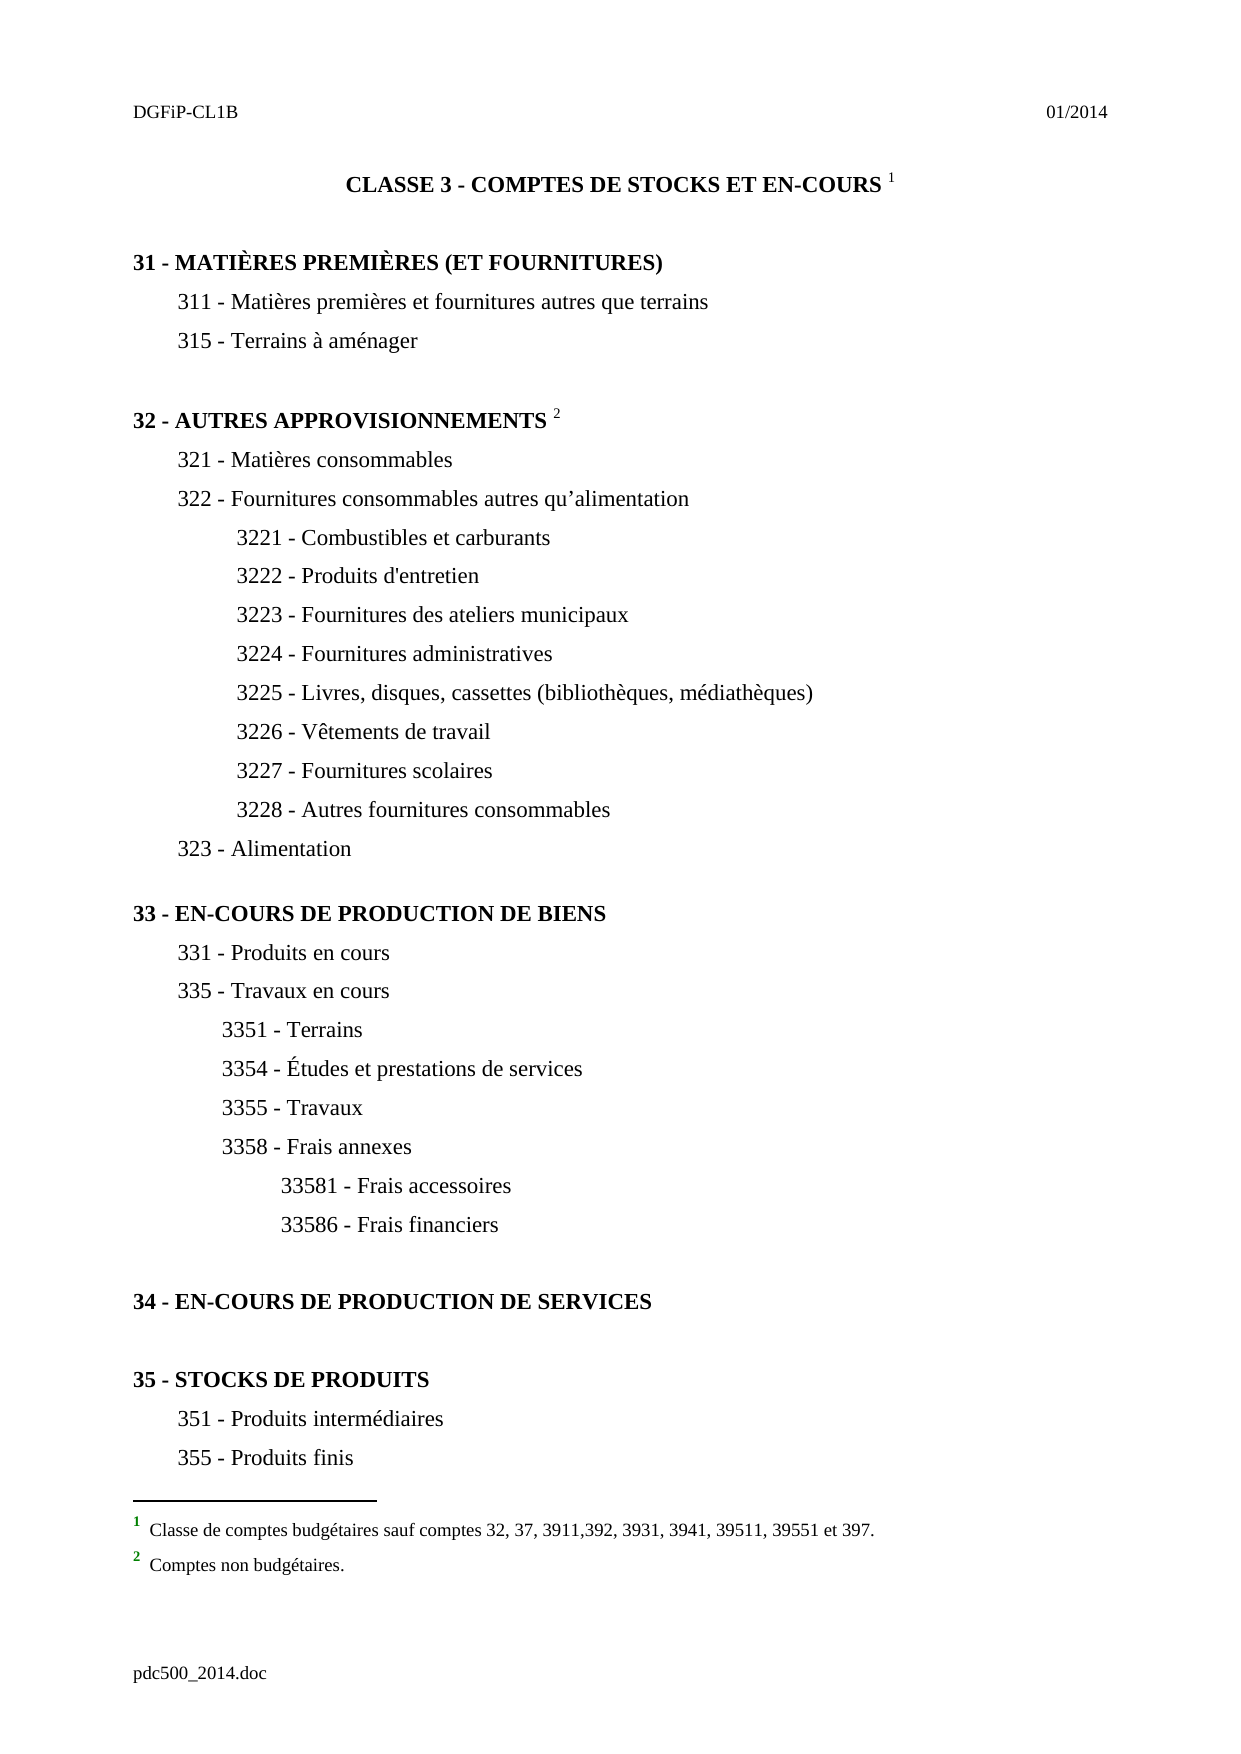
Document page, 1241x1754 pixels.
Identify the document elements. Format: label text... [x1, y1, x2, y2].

text 3354 - Études et prestations de services [222, 1055, 1107, 1082]
text 321 - Matières consommables [177, 446, 1107, 472]
text 3227 - Fournitures scolaires [236, 757, 1107, 783]
text 3358 - Frais annexes [222, 1133, 1107, 1159]
text Comptes non budgétaires. [133, 1548, 1107, 1577]
text 3222 - Produits d'entretien [236, 563, 1107, 589]
text 322 - Fournitures consommables autres qu’alimentation [177, 485, 1107, 511]
text 315 - Terrains à aménager [177, 327, 1107, 353]
text 335 - Travaux en cours [177, 977, 1107, 1004]
text 3355 - Travaux [222, 1094, 1107, 1120]
text Classe de comptes budgétaires sauf comptes 32, 37, 3911,392, 3931, 3941, 39511, 39551 et 397. [133, 1513, 1107, 1542]
text 33586 - Frais financiers [281, 1211, 1107, 1237]
text 34 - EN-COURS DE PRODUCTION DE SERVICES [133, 1288, 1107, 1315]
text 355 - Produits finis [177, 1444, 1107, 1470]
text 331 - Produits en cours [177, 939, 1107, 965]
text 3351 - Terrains [222, 1016, 1107, 1043]
text 3226 - Vêtements de travail [236, 718, 1107, 744]
text 311 - Matières premières et fournitures autres que terrains [177, 288, 1107, 314]
text 33581 - Frais accessoires [281, 1172, 1107, 1198]
text 323 - Alimentation [177, 834, 1107, 861]
text 3221 - Combustibles et carburants [236, 524, 1107, 550]
text 3228 - Autres fournitures consommables [236, 796, 1107, 822]
text 31 - MATIèrES PREMIèRES (ET FOURNITURES) [133, 249, 1107, 276]
text 3225 - Livres, disques, cassettes (bibliothèques, médiathèques) [236, 679, 1107, 706]
text 35 - STOCKS DE PRODUITS [133, 1366, 1107, 1392]
text CLASSE 3 - COMPTES DE STOCKS ET EN-COURS [133, 169, 1107, 198]
text 3223 - Fournitures des ateliers municipaux [236, 601, 1107, 628]
text 33 - EN-COURS DE PRODUCTION DE BIENS [133, 900, 1107, 926]
text 351 - Produits intermédiaires [177, 1405, 1107, 1431]
text 32 - AUTRES APPROVISIONNEMENTS [133, 405, 1107, 433]
text 3224 - Fournitures administratives [236, 640, 1107, 667]
